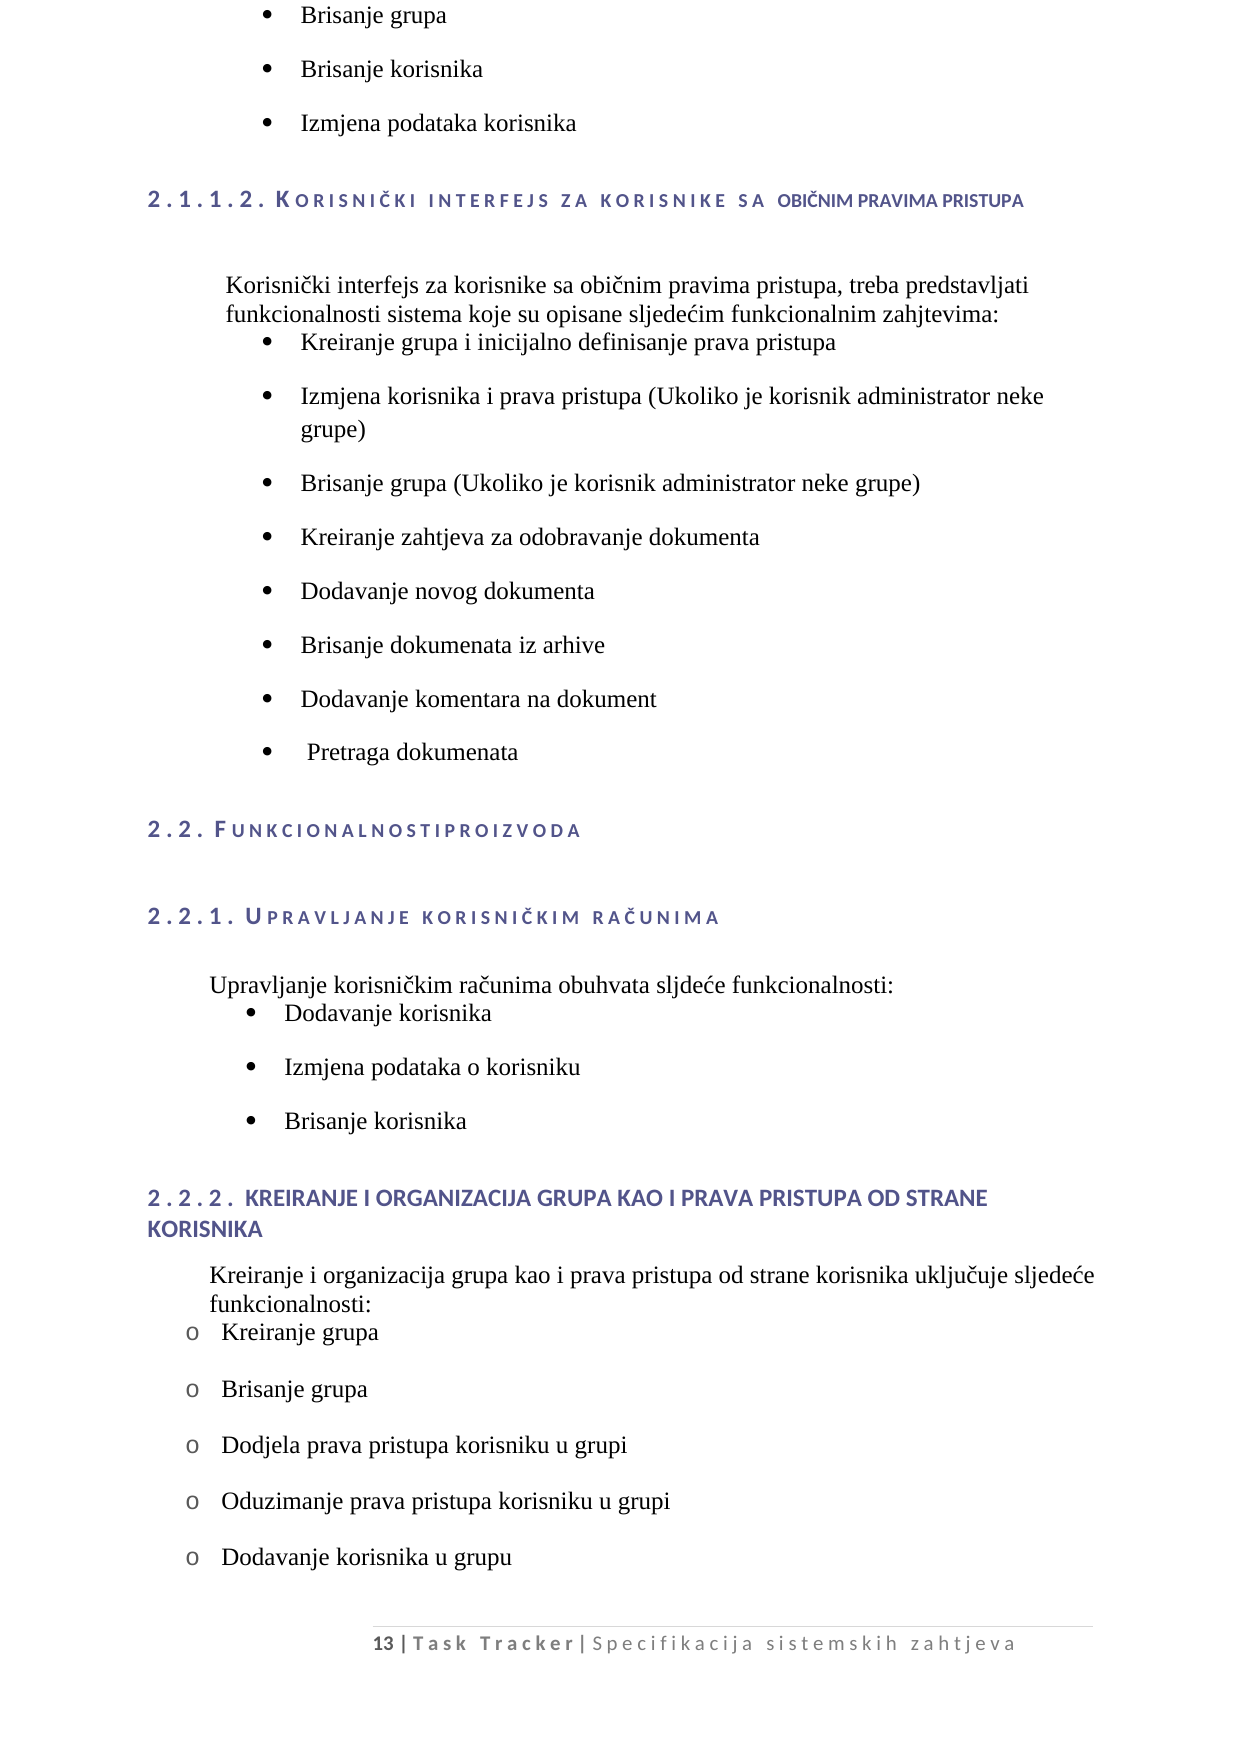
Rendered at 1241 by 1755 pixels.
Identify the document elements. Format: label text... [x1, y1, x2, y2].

list Dodavanje korisnika [247, 998, 1109, 1027]
text 2 . 2 . F U N K C I O N A L N O S T I P R O I Z V O D A [147, 813, 1093, 844]
list Brisanje grupa [263, 0, 1109, 29]
text 2 . 2 . 2 . KREIRANJE I ORGANIZACIJA GRUPA KAO I PRAVA PRISTUPA OD STRANE KORISNIKA [147, 1182, 1093, 1243]
list Izmjena podataka o korisniku [247, 1052, 1109, 1081]
list Oduzimanje prava pristupa korisniku u grupi [185, 1486, 1109, 1517]
list Dodavanje komentara na dokument [263, 684, 1109, 712]
list Brisanje dokumenata iz arhive [263, 630, 1109, 658]
list Dodavanje novog dokumenta [263, 576, 1109, 605]
list Brisanje korisnika [247, 1106, 1109, 1135]
list Kreiranje grupa i inicijalno definisanje prava pristupa [263, 327, 1109, 356]
text Upravljanje korisničkim računima obuhvata sljdeće funkcionalnosti: [135, 970, 1109, 998]
list Brisanje korisnika [263, 54, 1109, 83]
list Kreiranje grupa [185, 1317, 1109, 1348]
list Brisanje grupa [185, 1374, 1109, 1404]
list Dodavanje korisnika u grupu [185, 1542, 1109, 1573]
list Dodjela prava pristupa korisniku u grupi [185, 1430, 1109, 1461]
text 2 . 1 . 1 . 2 . K O R I S N I Č K I I N T E R F E J S Z A K O R I S N I K E S A OBIČNIM PRAVIMA PRISTUPA [147, 183, 1093, 214]
text 2 . 2 . 1 . U P R A V L J A N J E K O R I S N I Č K I M R A Č U N I M A [147, 900, 1093, 930]
list Pretraga dokumenata [263, 737, 1109, 766]
text Korisnički interfejs za korisnike sa običnim pravima pristupa, treba predstavljati funkcionalnosti sistema koje su opisane sljedećim funkcionalnim zahjtevima: [225, 270, 1109, 327]
text Kreiranje i organizacija grupa kao i prava pristupa od strane korisnika uključuje sljedeće funkcionalnosti: [209, 1260, 1109, 1317]
list Izmjena korisnika i prava pristupa (Ukoliko je korisnik administrator neke grupe) [263, 381, 1109, 443]
list Brisanje grupa (Ukoliko je korisnik administrator neke grupe) [263, 468, 1109, 497]
list Kreiranje zahtjeva za odobravanje dokumenta [263, 522, 1109, 551]
list Izmjena podataka korisnika [263, 108, 1109, 136]
